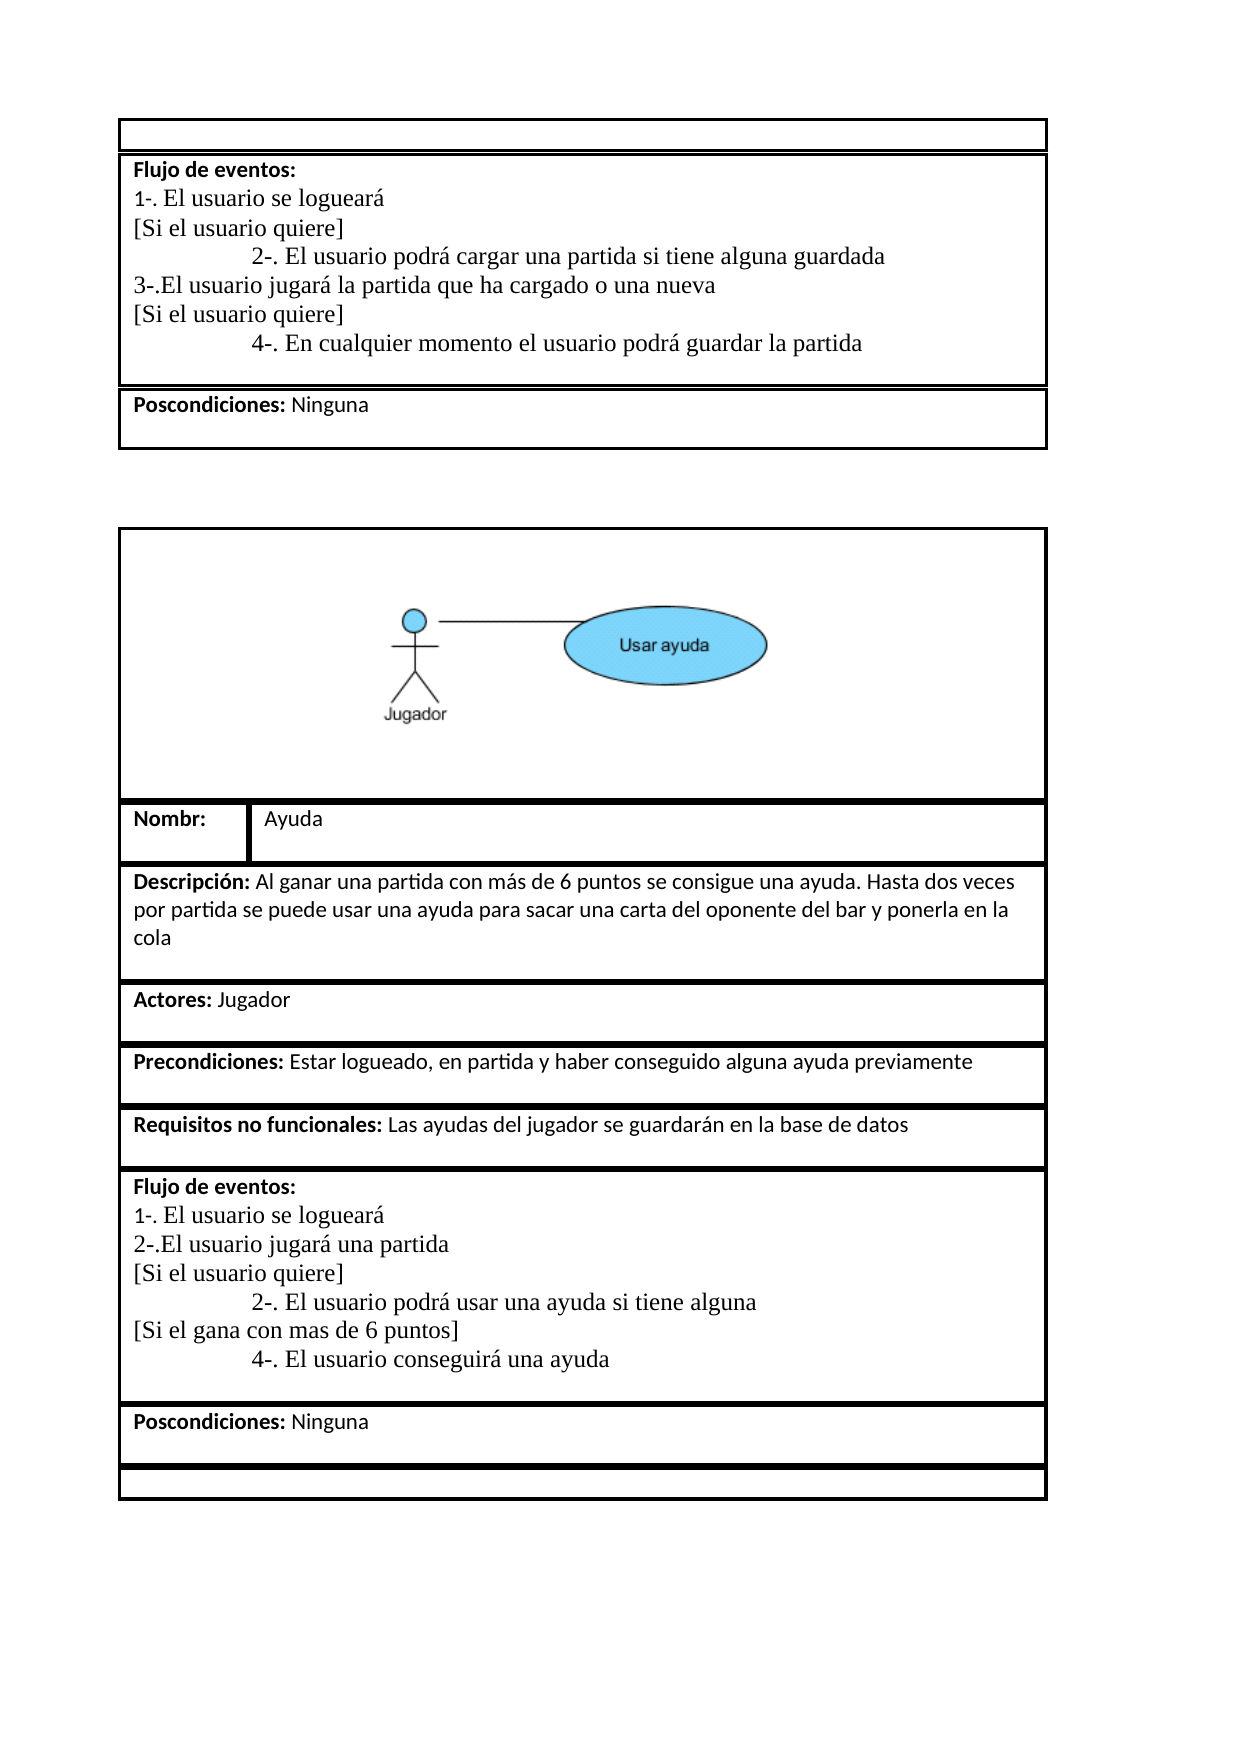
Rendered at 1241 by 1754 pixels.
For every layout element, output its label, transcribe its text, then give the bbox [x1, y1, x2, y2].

table_cell Nombr: [121, 805, 246, 861]
table_cell Descripción: Al ganar una partida con más de 6 puntos se consigue una ayuda. Hasta dos veces por partida se puede usar una ayuda para sacar una carta del oponente del bar y ponerla en la cola [121, 867, 1044, 979]
table_cell Poscondiciones: Ninguna [121, 391, 1045, 447]
table_cell Ayuda [252, 805, 1044, 861]
table_cell Precondiciones: Estar logueado, en partida y haber conseguido alguna ayuda previamente [121, 1048, 1044, 1103]
table_cell Actores: Jugador [121, 985, 1044, 1041]
table_cell Flujo de eventos: 1-. El usuario se logueará [Si el usuario quiere] 2-. El usuario podrá cargar una partida si tiene alguna guardada 3-.El usuario jugará la partida que ha cargado o una nueva [Si el usuario quiere] 4-. En cualquier momento el usuario podrá guardar la partida [121, 156, 1045, 384]
table_cell [121, 1470, 1044, 1497]
table_cell [121, 121, 1045, 149]
table_cell Requisitos no funcionales: Las ayudas del jugador se guardarán en la base de datos [121, 1110, 1044, 1166]
table_cell Poscondiciones: Ninguna [121, 1407, 1044, 1463]
table_header [121, 530, 1044, 798]
table_cell Flujo de eventos: 1-. El usuario se logueará 2-.El usuario jugará una partida [Si el usuario quiere] 2-. El usuario podrá usar una ayuda si tiene alguna [Si el gana con mas de 6 puntos] 4-. El usuario conseguirá una ayuda [121, 1172, 1044, 1401]
